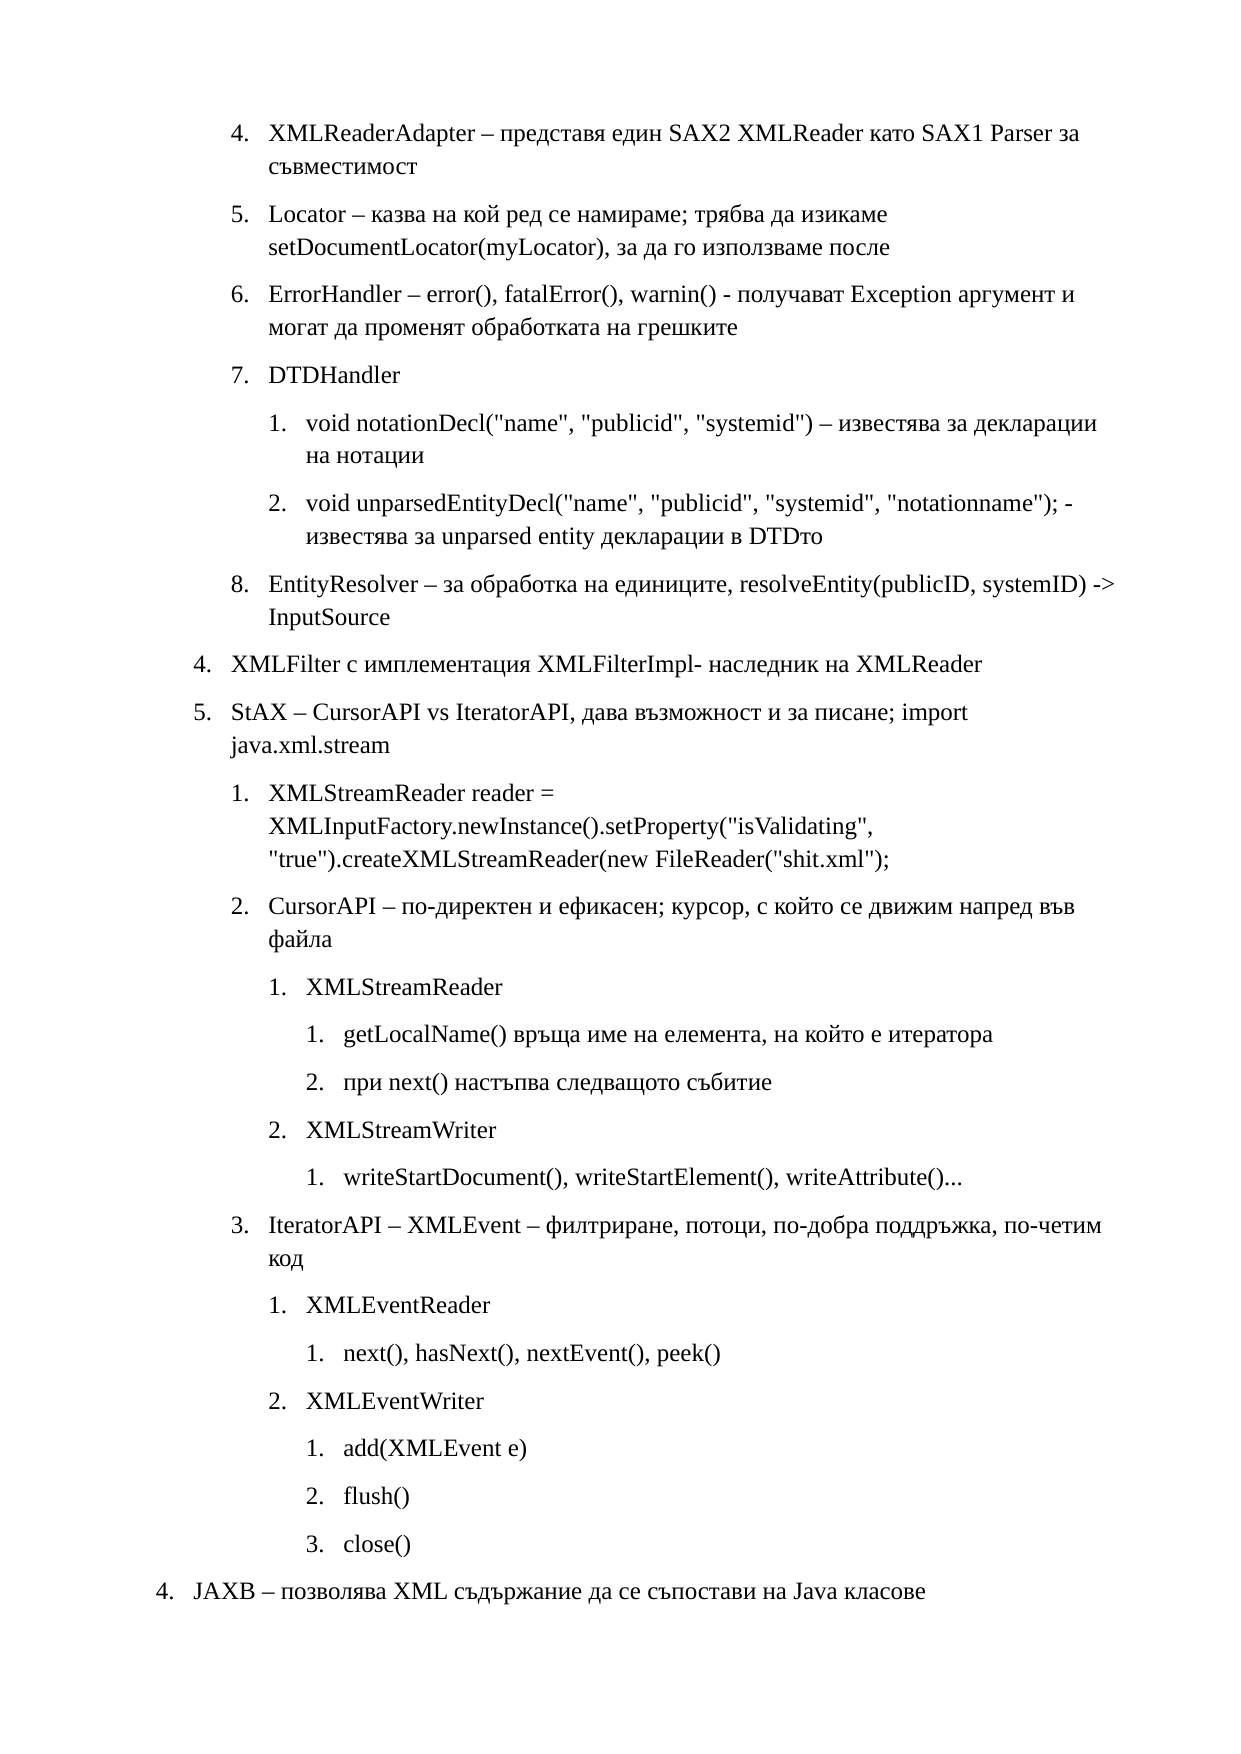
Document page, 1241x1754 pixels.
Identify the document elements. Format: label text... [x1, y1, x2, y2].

list writeStartDocument(), writeStartElement(), writeAttribute()... [306, 1162, 1122, 1191]
list add(XMLEvent e) [306, 1433, 1122, 1462]
list void notationDecl("name", "publicid", "systemid") – известява за декларации на нотации [268, 408, 1122, 469]
list Locator – казва на кой ред се намираме; трябва да изикаме setDocumentLocator(myLocator), за да го използваме после [231, 199, 1122, 261]
list close() [306, 1529, 1122, 1557]
list XMLReaderAdapter – представя един SAX2 XMLReader като SAX1 Parser за съвместимост [231, 118, 1122, 180]
list IteratorAPI – XMLEvent – филтриране, потоци, по-добра поддръжка, по-четим код [231, 1210, 1122, 1272]
list next(), hasNext(), nextEvent(), peek() [306, 1338, 1122, 1367]
list DTDHandler [231, 360, 1122, 389]
list EntityResolver – за обработка на единиците, resolveEntity(publicID, systemID) -> InputSource [231, 569, 1122, 631]
list при next() настъпва следващото събитие [306, 1067, 1122, 1096]
list JAXB – позволява XML съдържание да се съпостави на Java класове [156, 1576, 1122, 1605]
list XMLStreamReader [268, 972, 1122, 1001]
list XMLEventWriter [268, 1386, 1122, 1414]
list getLocalName() връща име на елемента, на който е итератора [306, 1019, 1122, 1048]
list void unparsedEntityDecl("name", "publicid", "systemid", "notationname"); - известява за unparsed entity декларации в DTDто [268, 488, 1122, 550]
list XMLEventReader [268, 1291, 1122, 1319]
list XMLStreamReader reader = XMLInputFactory.newInstance().setProperty("isValidating", "true").createXMLStreamReader(new FileReader("shit.xml"); [231, 778, 1122, 872]
list StAX – CursorAPI vs IteratorАPI, дава възможност и за писане; import java.xml.stream [193, 697, 1122, 759]
list XMLStreamWriter [268, 1115, 1122, 1143]
list XMLFilter с имплементация XMLFilterImpl- наследник на XMLReader [193, 649, 1122, 678]
list CursorAPI – по-директен и ефикасен; курсор, с който се движим напред във файла [231, 891, 1122, 953]
list ErrorHandler – error(), fatalError(), warnin() - получават Exception аргумент и могат да променят обработката на грешките [231, 279, 1122, 341]
list flush() [306, 1481, 1122, 1510]
